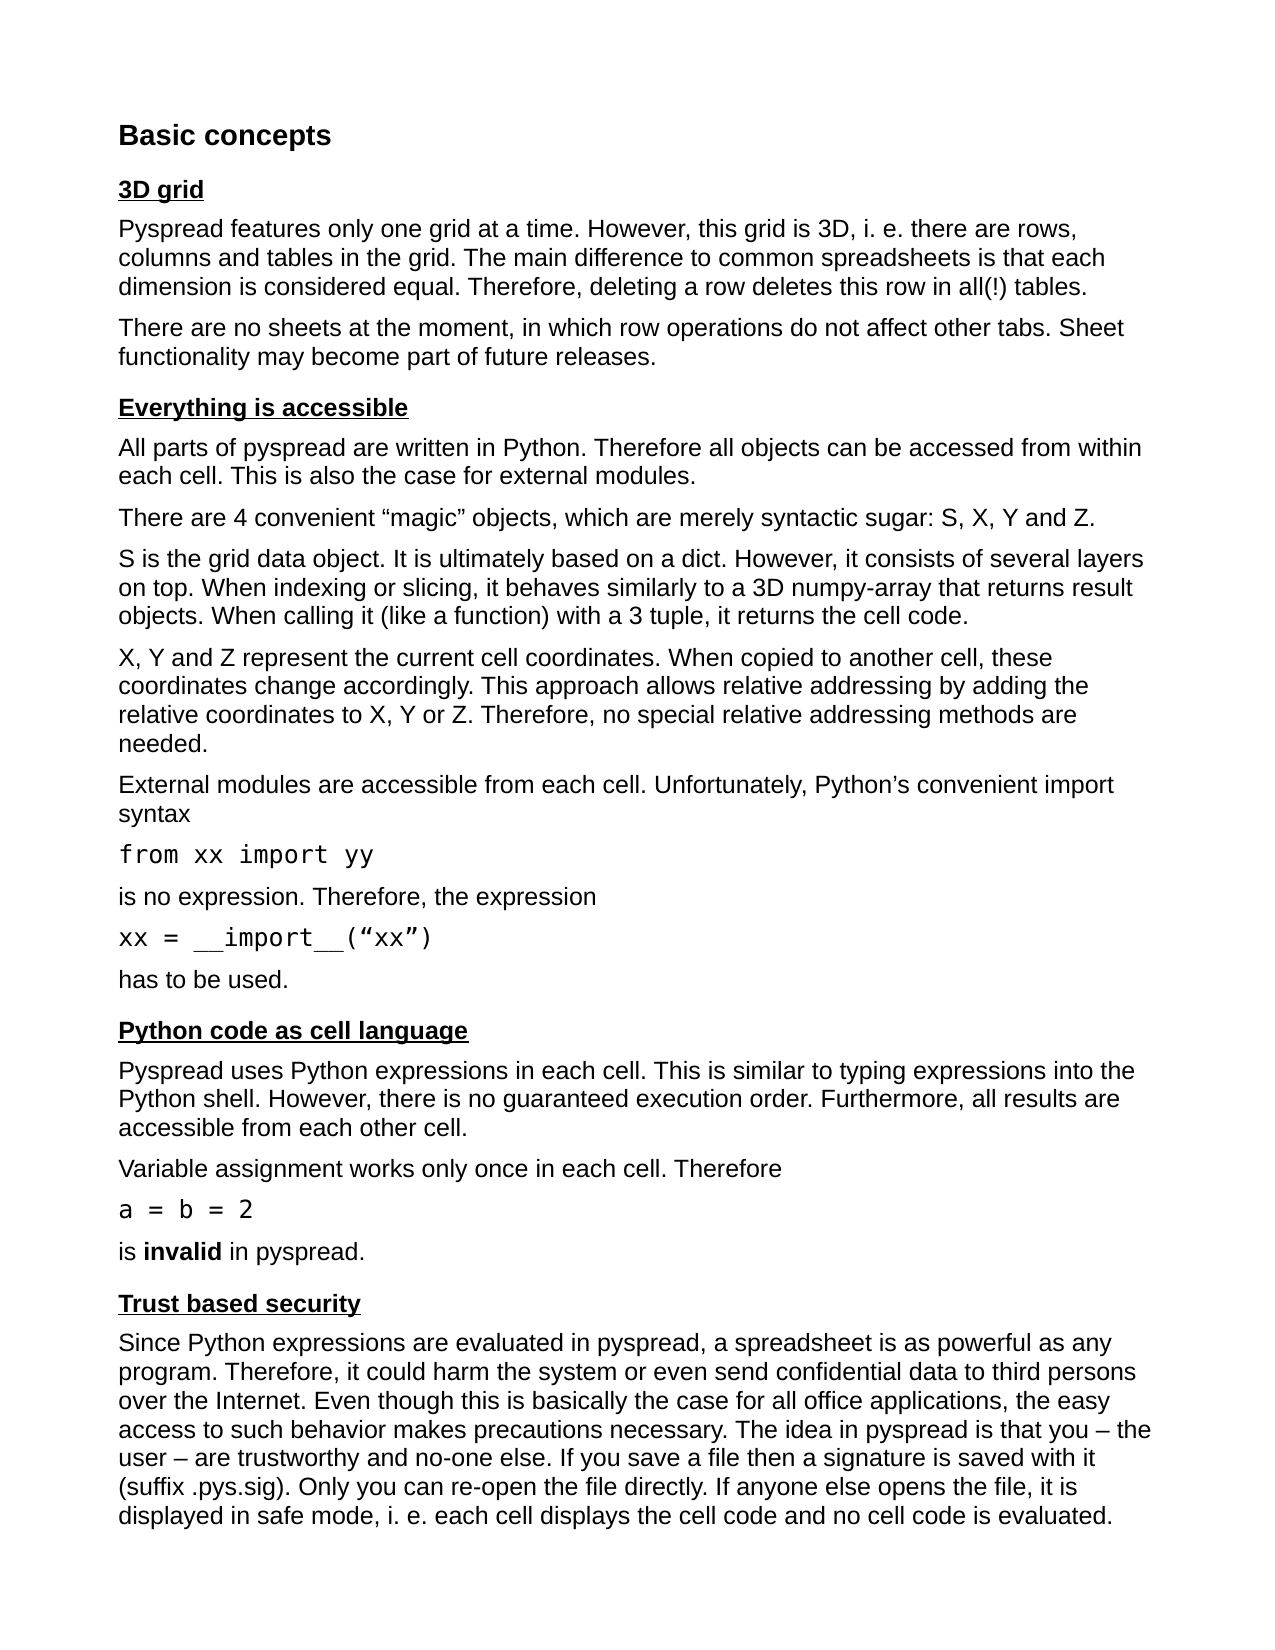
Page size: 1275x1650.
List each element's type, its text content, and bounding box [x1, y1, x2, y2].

subtitle Basic concepts [118, 118, 1157, 152]
text Since Python expressions are evaluated in pyspread, a spreadsheet is as powerful as any program. Therefore, it could harm the system or even send confidential data to third persons over the Internet. Even though this is basically the case for all office applications, the easy access to such behavior makes precautions necessary. The idea in pyspread is that you – the user – are trustworthy and no-one else. If you save a file then a signature is saved with it (suffix .pys.sig). Only you can re-open the file directly. If anyone else opens the file, it is displayed in safe mode, i. e. each cell displays the cell code and no cell code is evaluated. [118, 1328, 1157, 1529]
subtitle Everything is accessible [118, 393, 1157, 422]
text S is the grid data object. It is ultimately based on a dict. However, it consists of several layers on top. When indexing or slicing, it behaves similarly to a 3D numpy-array that returns result objects. When calling it (like a function) with a 3 tuple, it returns the cell code. [118, 544, 1157, 630]
text a = b = 2 [118, 1196, 1157, 1225]
subtitle Trust based security [118, 1289, 1157, 1318]
text External modules are accessible from each cell. Unfortunately, Python’s convenient import syntax [118, 770, 1157, 827]
text has to be used. [118, 964, 1157, 993]
text is no expression. Therefore, the expression [118, 882, 1157, 910]
text Variable assignment works only once in each cell. Therefore [118, 1154, 1157, 1183]
text from xx import yy [118, 840, 1157, 869]
text X, Y and Z represent the current cell coordinates. When copied to another cell, these coordinates change accordingly. This approach allows relative addressing by adding the relative coordinates to X, Y or Z. Therefore, no special relative addressing methods are needed. [118, 642, 1157, 757]
subtitle Python code as cell language [118, 1016, 1157, 1045]
text xx = __import__(“xx”) [118, 923, 1157, 952]
text is invalid in pyspread. [118, 1237, 1157, 1266]
text Pyspread features only one grid at a time. However, this grid is 3D, i. e. there are rows, columns and tables in the grid. The main difference to common spreadsheets is that each dimension is considered equal. Therefore, deleting a row deletes this row in all(!) tables. [118, 214, 1157, 300]
subtitle 3D grid [118, 175, 1157, 203]
text Pyspread uses Python expressions in each cell. This is similar to typing expressions into the Python shell. However, there is no guaranteed execution order. Furthermore, all results are accessible from each other cell. [118, 1056, 1157, 1142]
text There are no sheets at the moment, in which row operations do not affect other tabs. Sheet functionality may become part of future releases. [118, 313, 1157, 370]
text There are 4 convenient “magic” objects, which are merely syntactic sugar: S, X, Y and Z. [118, 502, 1157, 531]
text All parts of pyspread are written in Python. Therefore all objects can be accessed from within each cell. This is also the case for external modules. [118, 432, 1157, 490]
